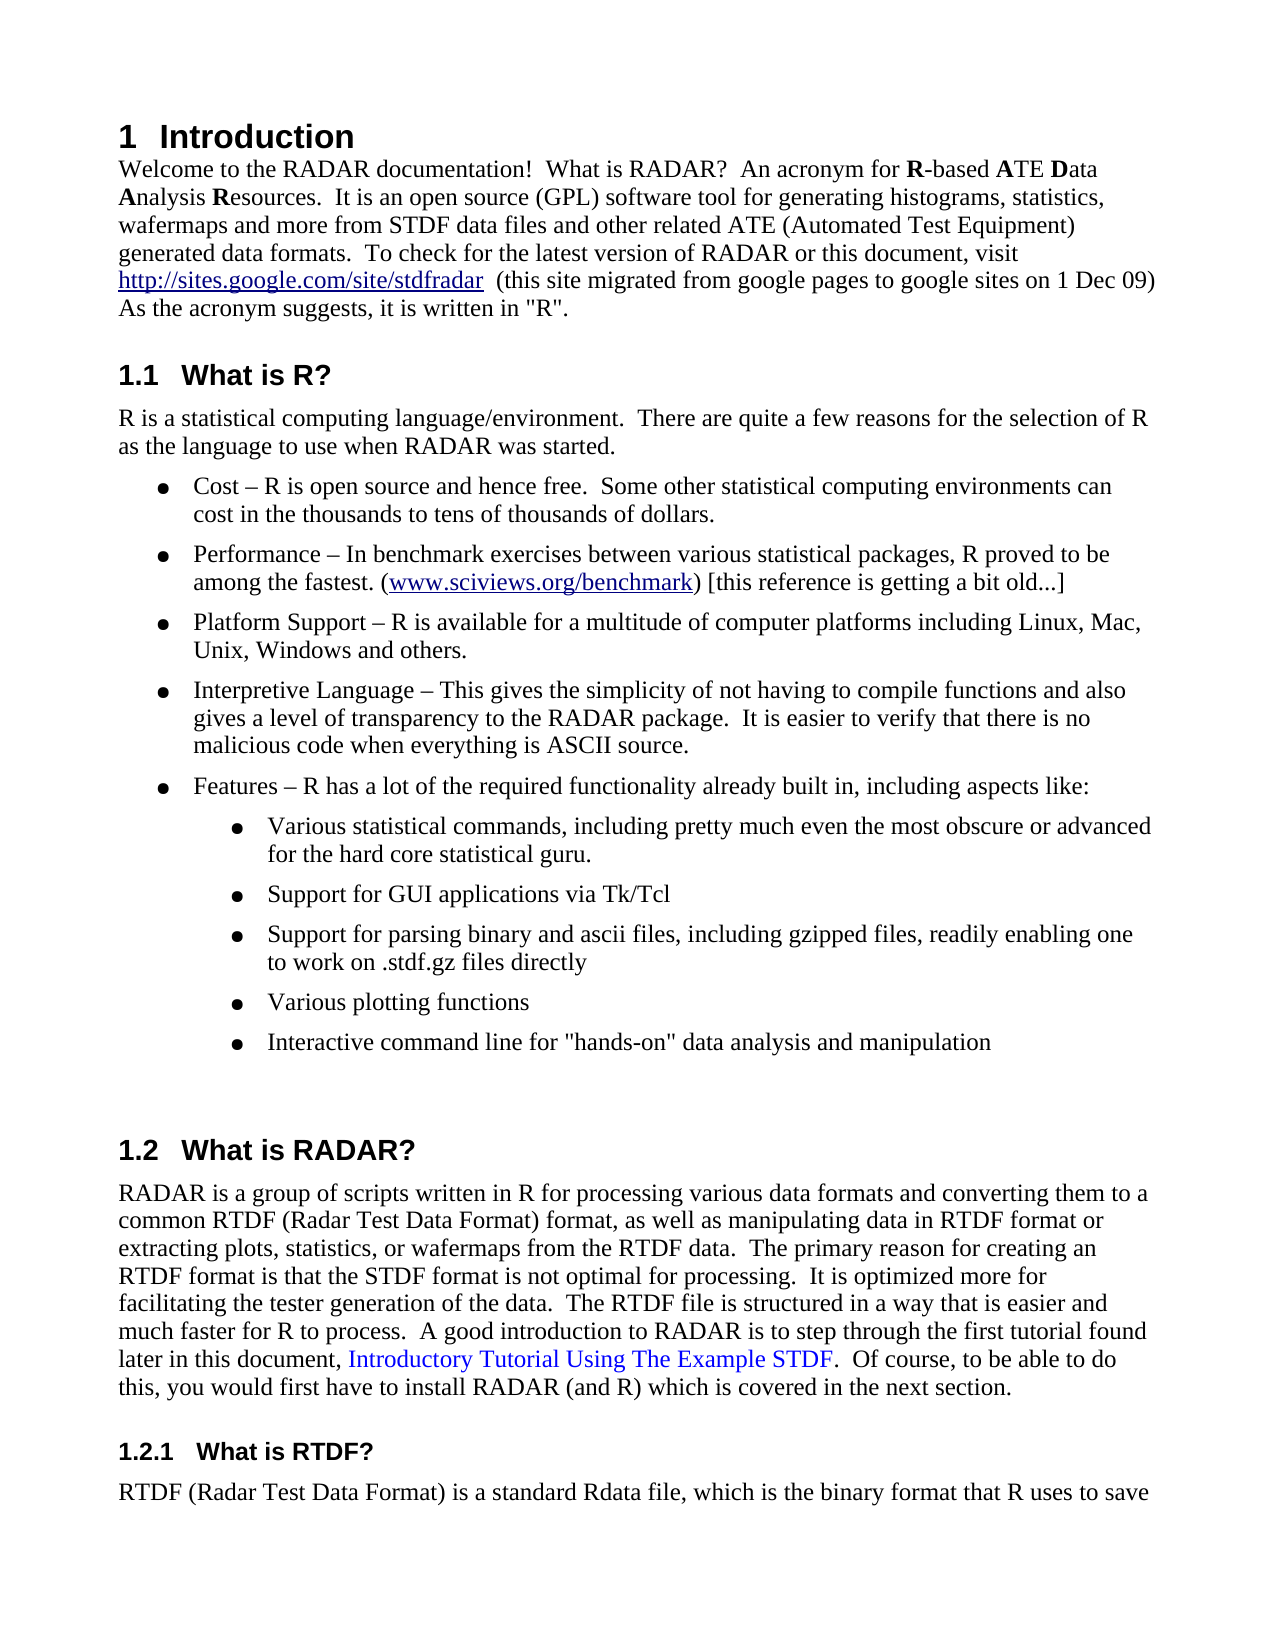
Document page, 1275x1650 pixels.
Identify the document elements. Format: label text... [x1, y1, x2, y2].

list Various plotting functions [229, 988, 1157, 1016]
list Support for GUI applications via Tk/Tcl [229, 880, 1157, 908]
subtitle What is R? [118, 359, 1157, 392]
list Performance – In benchmark exercises between various statistical packages, R proved to be among the fastest. (www.sciviews.org/benchmark) [this reference is getting a bit old...] [156, 540, 1157, 596]
list Interactive command line for "hands-on" data analysis and manipulation [229, 1028, 1157, 1056]
text R is a statistical computing language/environment. There are quite a few reasons for the selection of R as the language to use when RADAR was started. [118, 404, 1157, 460]
text RTDF (Radar Test Data Format) is a standard Rdata file, which is the binary format that R uses to save [118, 1478, 1157, 1506]
subtitle What is RTDF? [118, 1438, 1157, 1466]
list Platform Support – R is available for a multitude of computer platforms including Linux, Mac, Unix, Windows and others. [156, 608, 1157, 664]
text RADAR is a group of scripts written in R for processing various data formats and converting them to a common RTDF (Radar Test Data Format) format, as well as manipulating data in RTDF format or extracting plots, statistics, or wafermaps from the RTDF data. The primary reason for creating an RTDF format is that the STDF format is not optimal for processing. It is optimized more for facilitating the tester generation of the data. The RTDF file is structured in a way that is easier and much faster for R to process. A good introduction to RADAR is to step through the first tutorial found later in this document, Introductory Tutorial Using The Example STDF. Of course, to be able to do this, you would first have to install RADAR (and R) which is covered in the next section. [118, 1179, 1157, 1400]
list Various statistical commands, including pretty much even the most obscure or advanced for the hard core statistical guru. [229, 812, 1157, 867]
subtitle Introduction [118, 118, 1157, 156]
subtitle What is RADAR? [118, 1134, 1157, 1166]
list Features – R has a lot of the required functionality already built in, including aspects like: [156, 772, 1157, 799]
list Cost – R is open source and hence free. Some other statistical computing environments can cost in the thousands to tens of thousands of dollars. [156, 472, 1157, 528]
list Support for parsing binary and ascii files, including gzipped files, readily enabling one to work on .stdf.gz files directly [229, 920, 1157, 976]
text Welcome to the RADAR documentation! What is RADAR? An acronym for R-based ATE Data Analysis Resources. It is an open source (GPL) software tool for generating histograms, statistics, wafermaps and more from STDF data files and other related ATE (Automated Test Equipment) generated data formats. To check for the latest version of RADAR or this document, visit http://sites.google.com/site/stdfradar (this site migrated from google pages to google sites on 1 Dec 09) As the acronym suggests, it is written in "R". [118, 156, 1157, 322]
list Interpretive Language – This gives the simplicity of not having to compile functions and also gives a level of transparency to the RADAR package. It is easier to verify that there is no malicious code when everything is ASCII source. [156, 676, 1157, 759]
